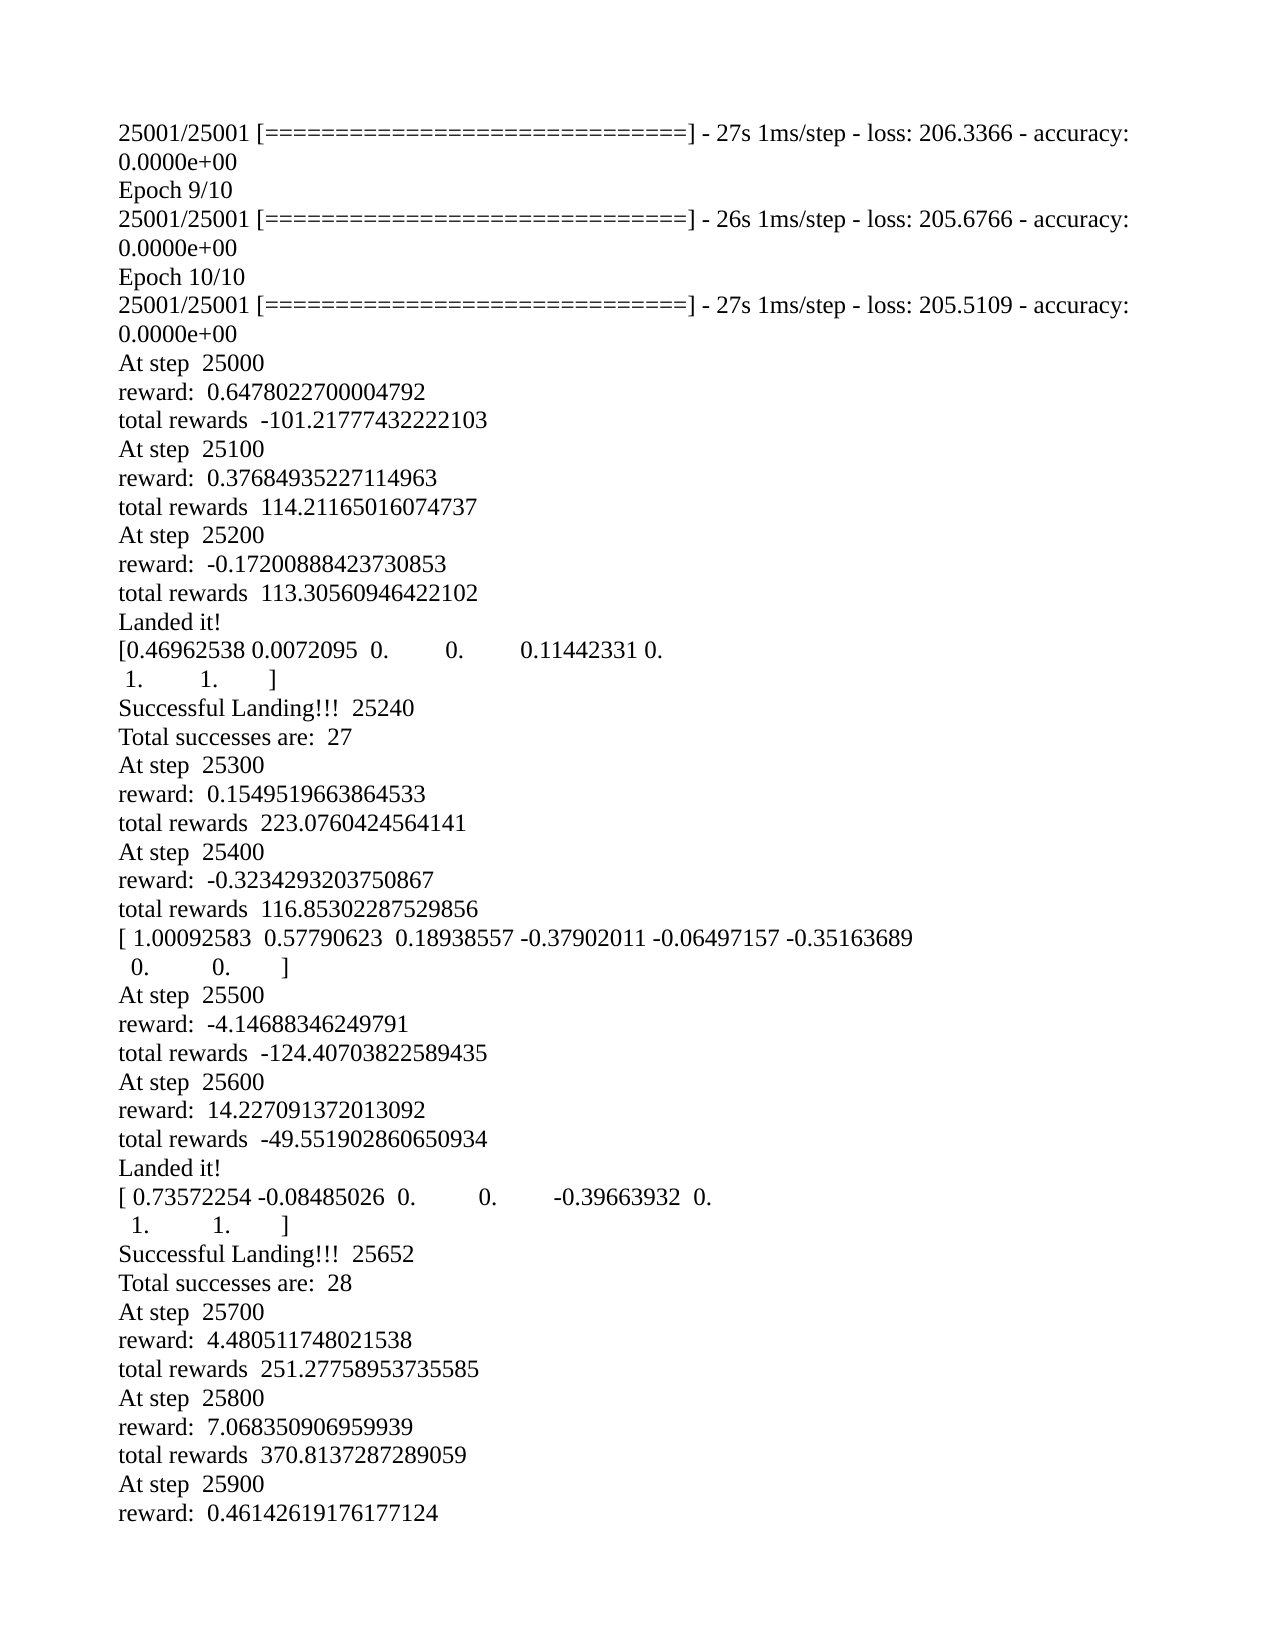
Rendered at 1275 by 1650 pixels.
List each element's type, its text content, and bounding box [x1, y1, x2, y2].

text reward: 0.6478022700004792 [118, 377, 1157, 406]
text 1. 1. ] [118, 664, 1157, 693]
text At step 25900 [118, 1469, 1157, 1498]
text total rewards -49.551902860650934 [118, 1124, 1157, 1153]
text At step 25400 [118, 837, 1157, 866]
text reward: -4.14688346249791 [118, 1009, 1157, 1038]
text reward: -0.17200888423730853 [118, 549, 1157, 578]
text At step 25000 [118, 348, 1157, 377]
text Epoch 9/10 [118, 176, 1157, 204]
text total rewards 370.8137287289059 [118, 1441, 1157, 1469]
text total rewards 223.0760424564141 [118, 808, 1157, 837]
text At step 25100 [118, 434, 1157, 463]
text [ 0.73572254 -0.08485026 0. 0. -0.39663932 0. [118, 1182, 1157, 1211]
text reward: 7.068350906959939 [118, 1412, 1157, 1441]
text 25001/25001 [==============================] - 26s 1ms/step - loss: 205.6766 - accuracy: 0.0000e+00 [118, 204, 1157, 262]
text [ 1.00092583 0.57790623 0.18938557 -0.37902011 -0.06497157 -0.35163689 [118, 923, 1157, 952]
text At step 25300 [118, 751, 1157, 779]
text reward: 4.480511748021538 [118, 1326, 1157, 1354]
text At step 25600 [118, 1067, 1157, 1096]
text total rewards -124.40703822589435 [118, 1038, 1157, 1067]
text 0. 0. ] [118, 952, 1157, 981]
text Total successes are: 28 [118, 1268, 1157, 1297]
text 1. 1. ] [118, 1211, 1157, 1239]
text Landed it! [118, 607, 1157, 636]
text total rewards -101.21777432222103 [118, 406, 1157, 434]
text Successful Landing!!! 25652 [118, 1239, 1157, 1268]
text Landed it! [118, 1153, 1157, 1182]
text 25001/25001 [==============================] - 27s 1ms/step - loss: 205.5109 - accuracy: 0.0000e+00 [118, 291, 1157, 348]
text Successful Landing!!! 25240 [118, 693, 1157, 722]
text At step 25800 [118, 1383, 1157, 1412]
text Epoch 10/10 [118, 262, 1157, 291]
text 25001/25001 [==============================] - 27s 1ms/step - loss: 206.3366 - accuracy: 0.0000e+00 [118, 118, 1157, 176]
text reward: -0.3234293203750867 [118, 866, 1157, 894]
text total rewards 114.21165016074737 [118, 492, 1157, 521]
text reward: 0.46142619176177124 [118, 1498, 1157, 1527]
text reward: 0.37684935227114963 [118, 463, 1157, 492]
text At step 25200 [118, 521, 1157, 549]
text [0.46962538 0.0072095 0. 0. 0.11442331 0. [118, 636, 1157, 664]
text At step 25500 [118, 981, 1157, 1009]
text At step 25700 [118, 1297, 1157, 1326]
text reward: 0.1549519663864533 [118, 779, 1157, 808]
text reward: 14.227091372013092 [118, 1096, 1157, 1124]
text Total successes are: 27 [118, 722, 1157, 751]
text total rewards 251.27758953735585 [118, 1354, 1157, 1383]
text total rewards 116.85302287529856 [118, 894, 1157, 923]
text total rewards 113.30560946422102 [118, 578, 1157, 607]
